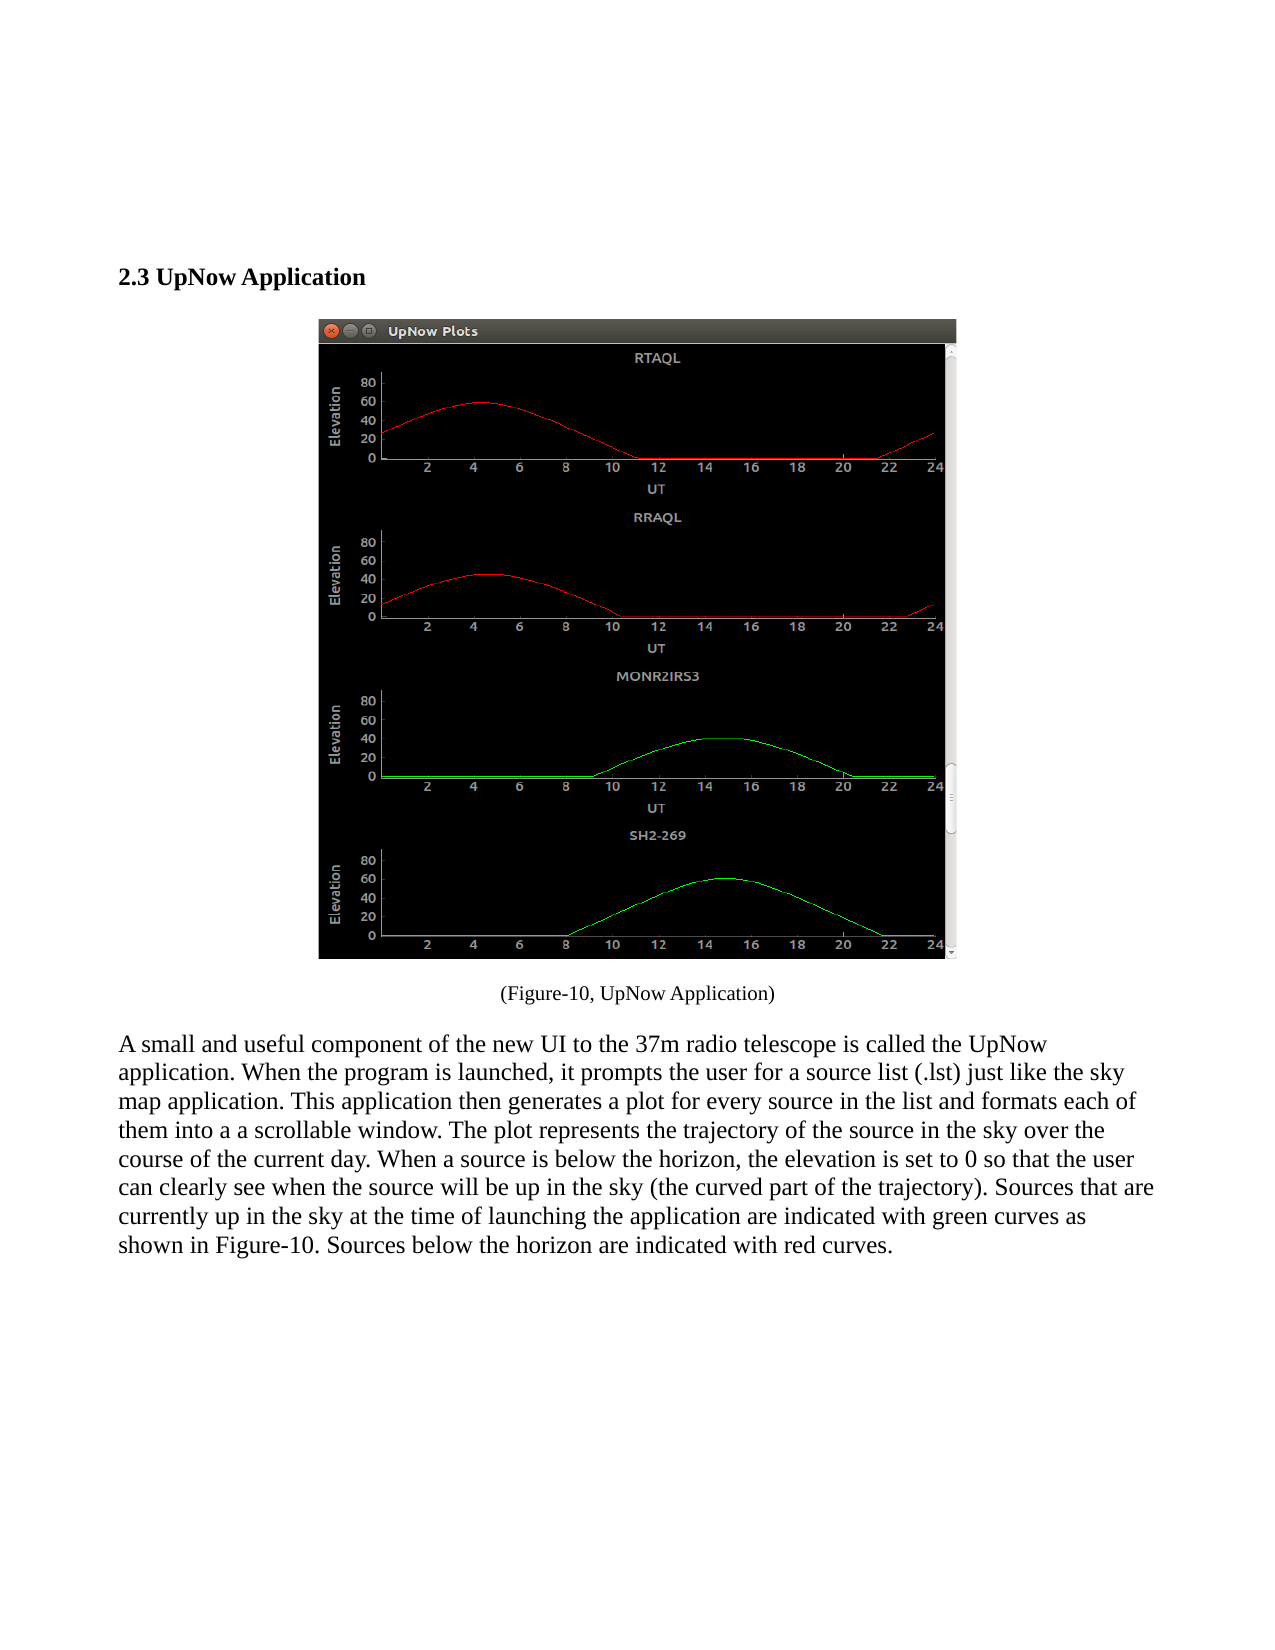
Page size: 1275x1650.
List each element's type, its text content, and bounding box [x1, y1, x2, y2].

text 2.3 UpNow Application [118, 262, 1157, 291]
picture [318, 319, 957, 959]
text (Figure-10, UpNow Application) [118, 981, 1157, 1005]
text A small and useful component of the new UI to the 37m radio telescope is called the UpNow application. When the program is launched, it prompts the user for a source list (.lst) just like the sky map application. This application then generates a plot for every source in the list and formats each of them into a a scrollable window. The plot represents the trajectory of the source in the sky over the course of the current day. When a source is below the horizon, the elevation is set to 0 so that the user can clearly see when the source will be up in the sky (the curved part of the trajectory). Sources that are currently up in the sky at the time of launching the application are indicated with green curves as shown in Figure-10. Sources below the horizon are indicated with red curves. [118, 1029, 1157, 1259]
